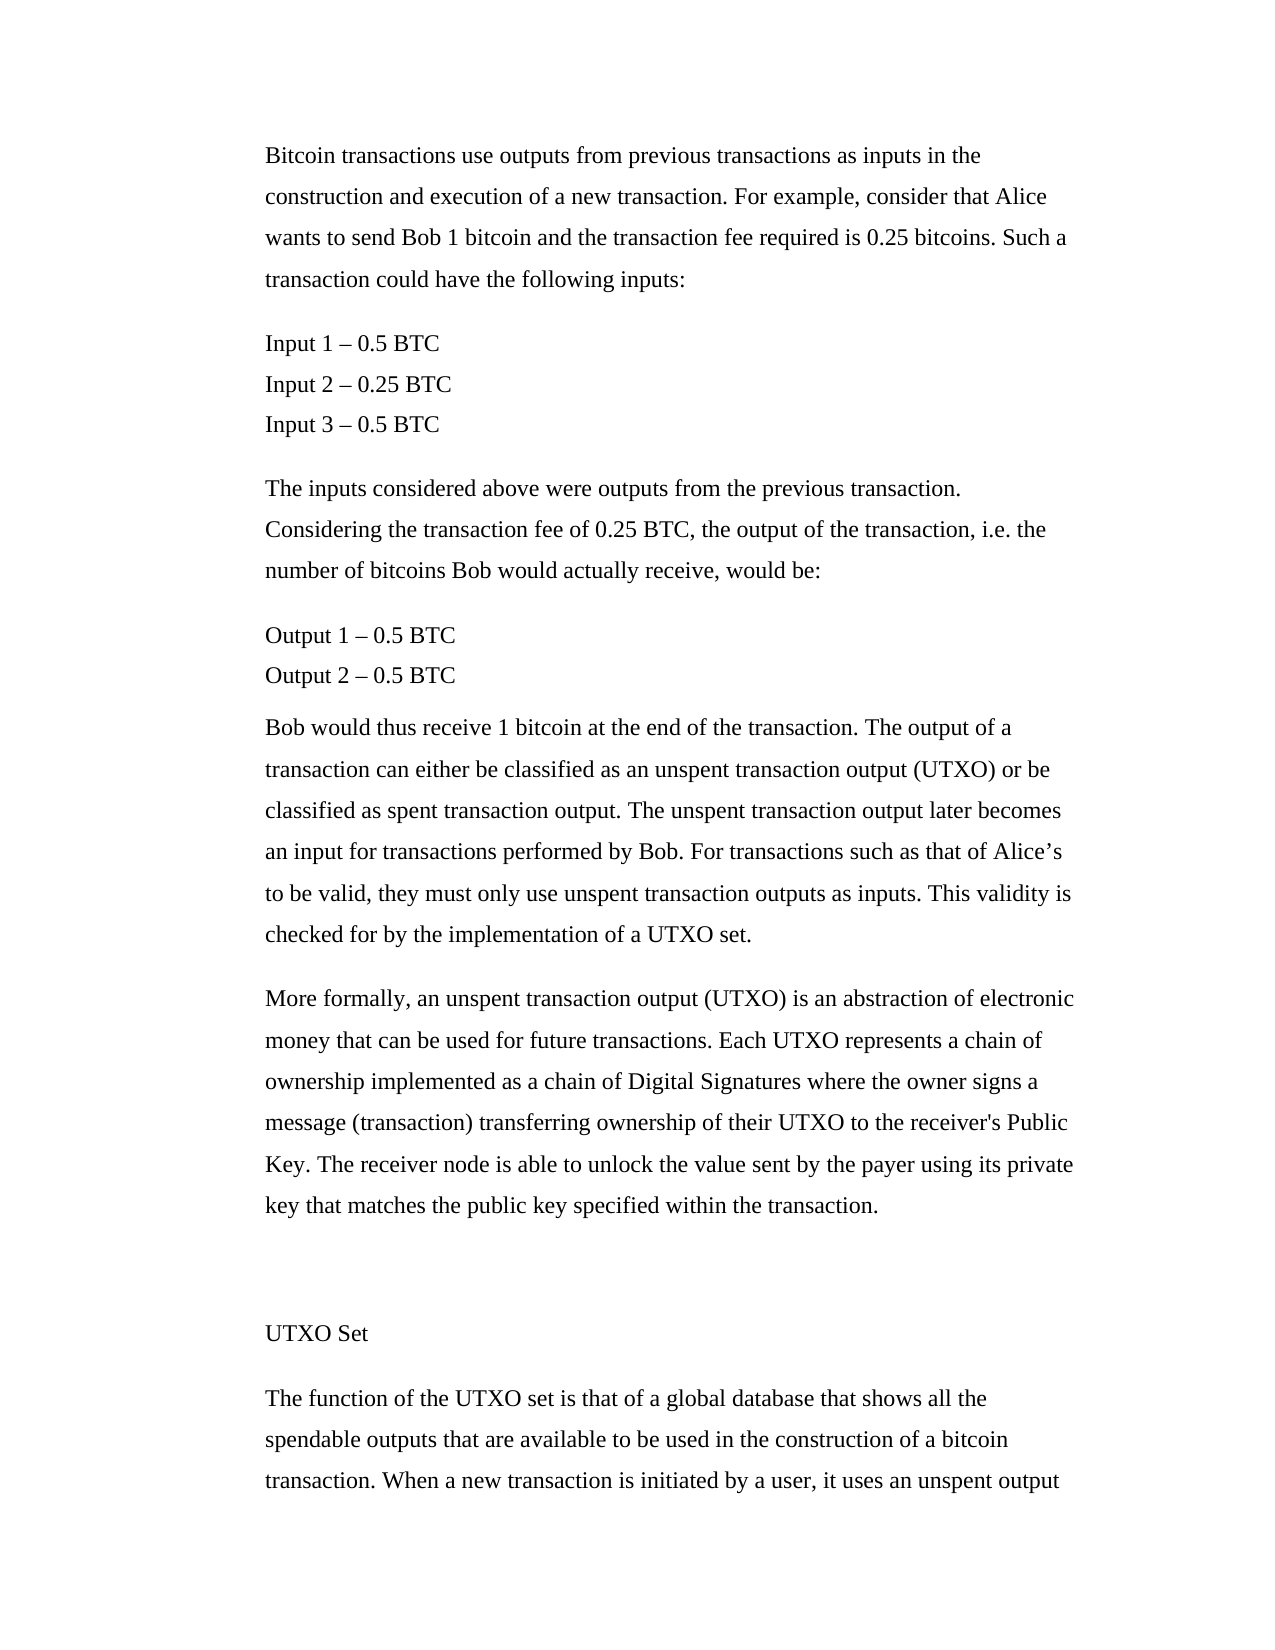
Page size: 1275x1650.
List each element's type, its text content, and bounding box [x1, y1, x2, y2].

text Output 2 – 0.5 BTC [265, 661, 1078, 689]
text The function of the UTXO set is that of a global database that shows all the spendable outputs that are available to be used in the construction of a bitcoin transaction. When a new transaction is initiated by a user, it uses an unspent output [265, 1384, 1078, 1494]
text More formally, an unspent transaction output (UTXO) is an abstraction of electronic money that can be used for future transactions. Each UTXO represents a chain of ownership implemented as a chain of Digital Signatures where the owner signs a message (transaction) transferring ownership of their UTXO to the receiver's Public Key. The receiver node is able to unlock the value sent by the payer using its private key that matches the public key specified within the transaction. [265, 984, 1078, 1219]
text Bitcoin transactions use outputs from previous transactions as inputs in the construction and execution of a new transaction. For example, consider that Alice wants to send Bob 1 bitcoin and the transaction fee required is 0.25 bitcoins. Such a transaction could have the following inputs: [265, 141, 1078, 292]
text Bob would thus receive 1 bitcoin at the end of the transaction. The output of a transaction can either be classified as an unspent transaction output (UTXO) or be classified as spent transaction output. The unspent transaction output later becomes an input for transactions performed by Bob. For transactions such as that of Alice’s to be valid, they must only use unspent transaction outputs as inputs. This validity is checked for by the implementation of a UTXO set. [265, 713, 1078, 948]
subtitle UTXO Set [265, 1319, 1126, 1347]
text Input 3 – 0.5 BTC [265, 410, 1078, 437]
text The inputs considered above were outputs from the previous transaction. Considering the transaction fee of 0.25 BTC, the output of the transaction, i.e. the number of bitcoins Bob would actually receive, would be: [265, 474, 1078, 584]
text Input 1 – 0.5 BTC [265, 329, 1078, 357]
text Output 1 – 0.5 BTC [265, 621, 1078, 648]
text Input 2 – 0.25 BTC [265, 370, 1078, 397]
